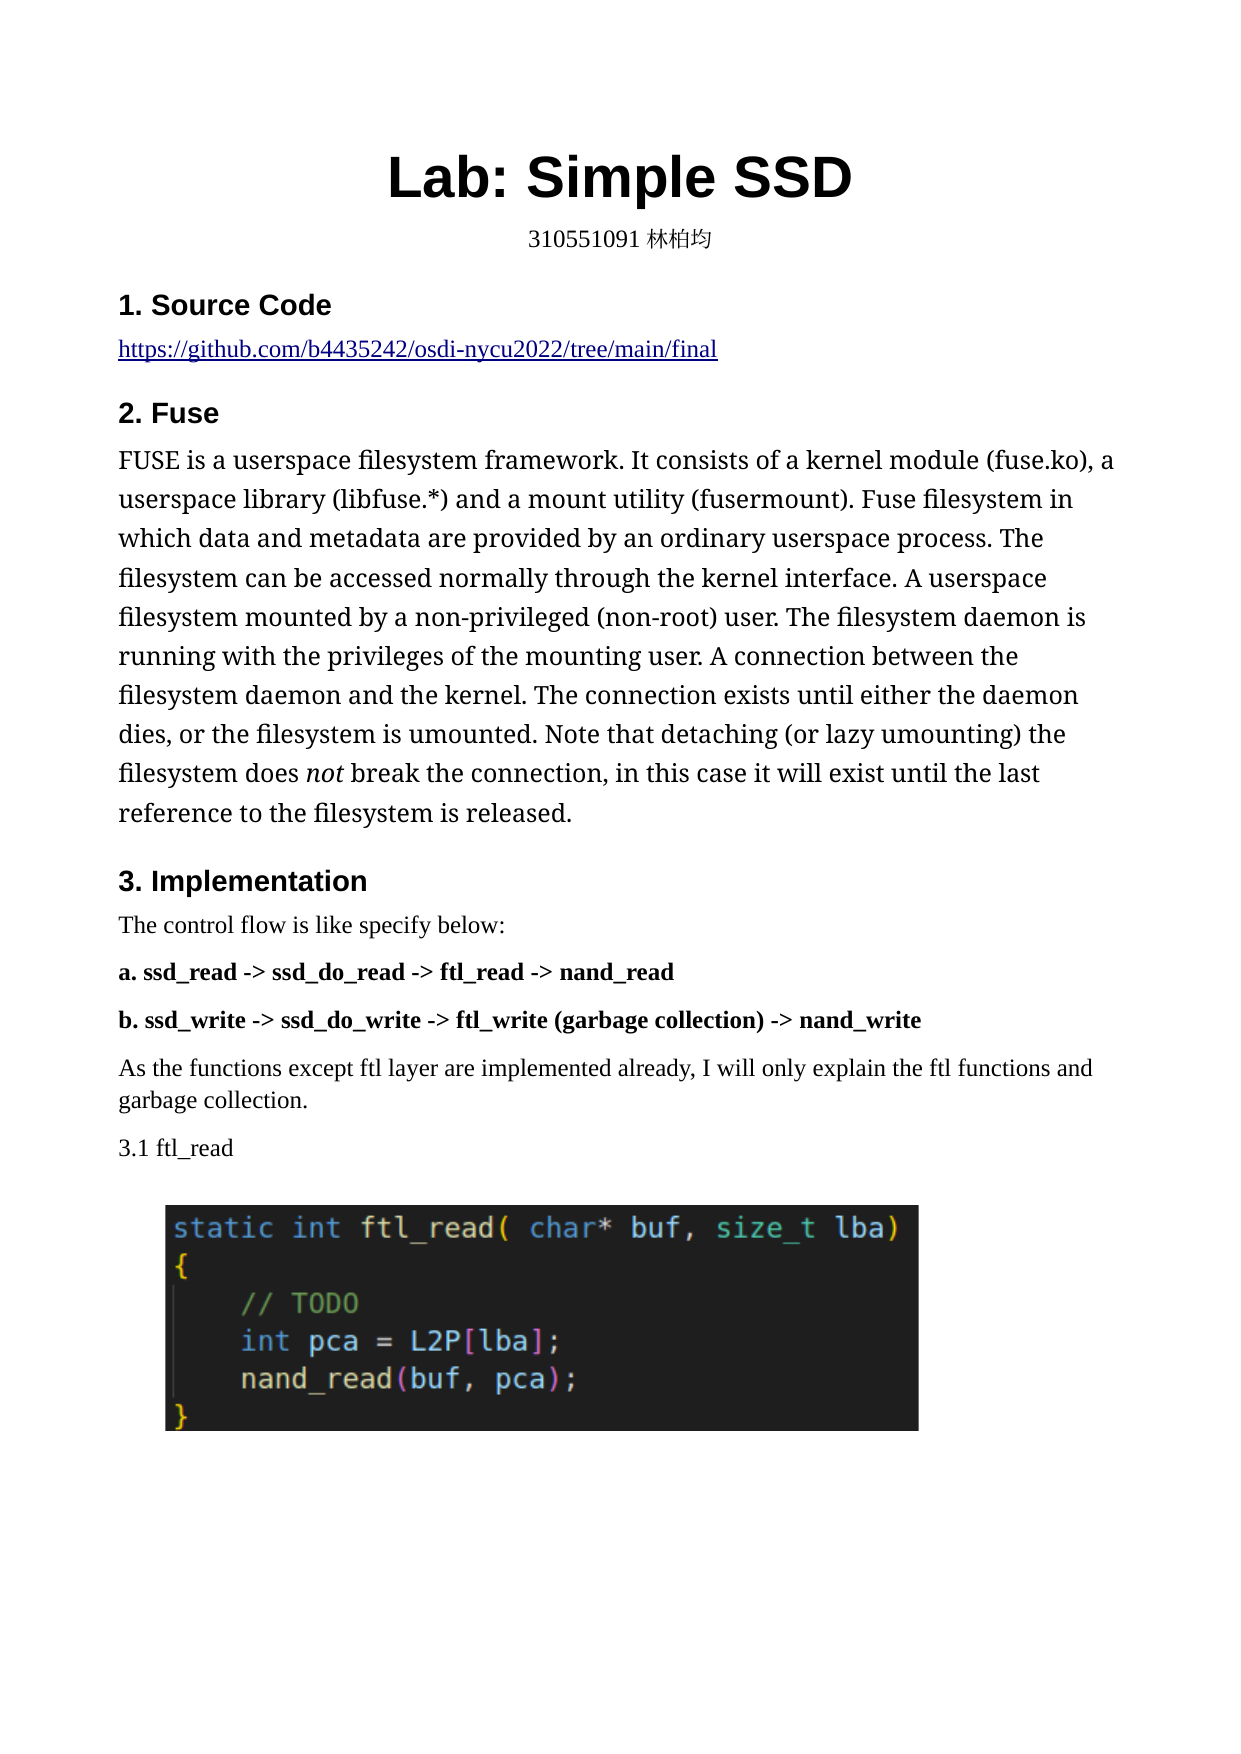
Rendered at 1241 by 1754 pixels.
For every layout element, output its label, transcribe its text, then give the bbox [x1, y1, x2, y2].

text a. ssd_read -> ssd_do_read -> ftl_read -> nand_read [118, 957, 1122, 986]
text As the functions except ftl layer are implemented already, I will only explain the ftl functions and garbage collection. [118, 1053, 1122, 1114]
text https://github.com/b4435242/osdi-nycu2022/tree/main/final [118, 334, 1122, 363]
text 310551091 林柏均 [118, 223, 1122, 254]
text The control flow is like specify below: [118, 910, 1122, 938]
subtitle 1. Source Code [118, 288, 1122, 322]
subtitle 2. Fuse [118, 396, 1122, 430]
picture [165, 1205, 919, 1431]
text 3.1 ftl_read [118, 1133, 1122, 1162]
subtitle 3. Implementation [118, 863, 1122, 897]
text b. ssd_write -> ssd_do_write -> ftl_write (garbage collection) -> nand_write [118, 1005, 1122, 1034]
title Lab: Simple SSD [118, 143, 1122, 210]
text FUSE is a userspace filesystem framework. It consists of a kernel module (fuse.ko), a userspace library (libfuse.*) and a mount utility (fusermount). Fuse filesystem in which data and metadata are provided by an ordinary userspace process. The filesystem can be accessed normally through the kernel interface. A userspace filesystem mounted by a non-privileged (non-root) user. The filesystem daemon is running with the privileges of the mounting user. A connection between the filesystem daemon and the kernel. The connection exists until either the daemon dies, or the filesystem is umounted. Note that detaching (or lazy umounting) the filesystem does not break the connection, in this case it will exist until the last reference to the filesystem is released. [118, 443, 1122, 829]
